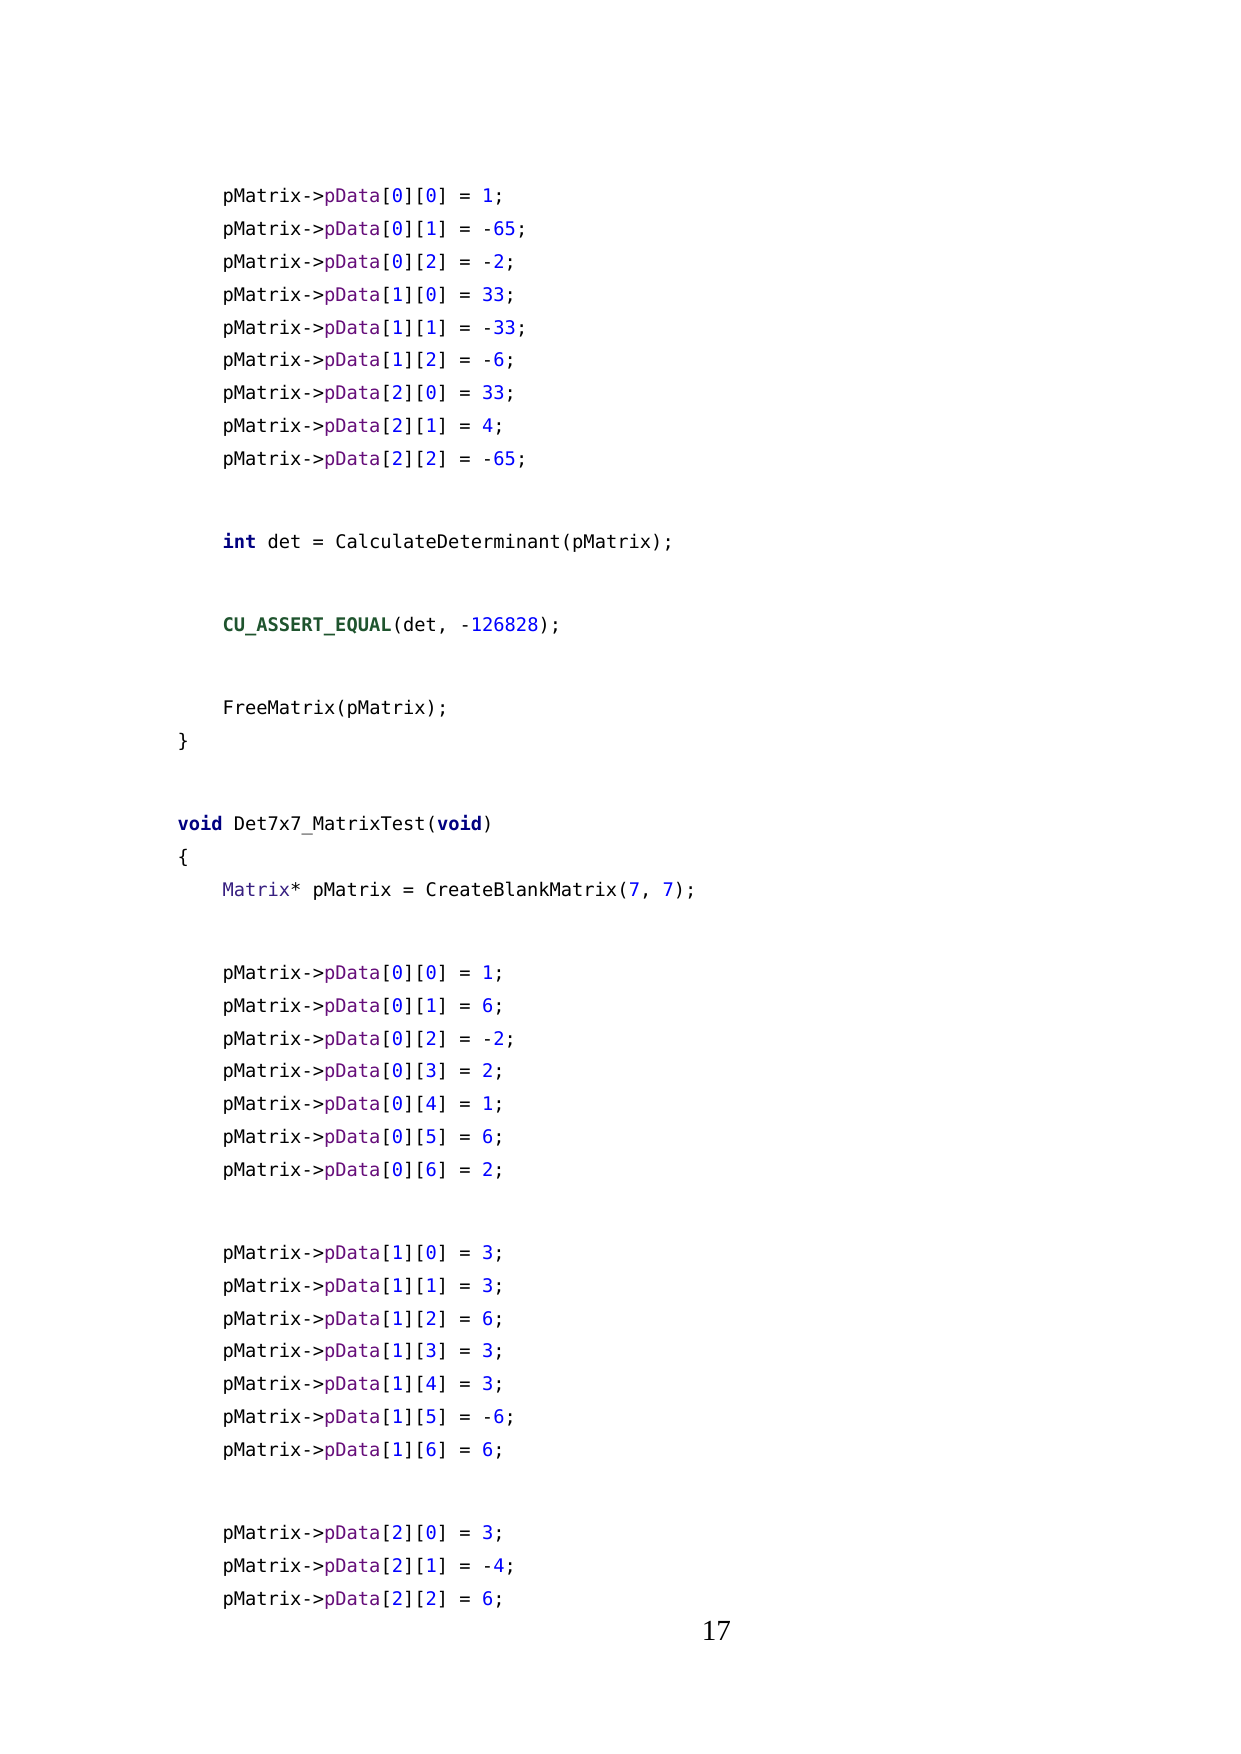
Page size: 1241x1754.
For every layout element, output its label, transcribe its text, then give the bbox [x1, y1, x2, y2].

text pMatrix->pData[0][0] = 1; pMatrix->pData[0][1] = -65; pMatrix->pData[0][2] = -2; pMatrix->pData[1][0] = 33; pMatrix->pData[1][1] = -33; pMatrix->pData[1][2] = -6; pMatrix->pData[2][0] = 33; pMatrix->pData[2][1] = 4; pMatrix->pData[2][2] = -65; int det = CalculateDeterminant(pMatrix); CU_ASSERT_EQUAL(det, -126828); FreeMatrix(pMatrix); } void Det7x7_MatrixTest(void) { Matrix* pMatrix = CreateBlankMatrix(7, 7); pMatrix->pData[0][0] = 1; pMatrix->pData[0][1] = 6; pMatrix->pData[0][2] = -2; pMatrix->pData[0][3] = 2; pMatrix->pData[0][4] = 1; pMatrix->pData[0][5] = 6; pMatrix->pData[0][6] = 2; pMatrix->pData[1][0] = 3; pMatrix->pData[1][1] = 3; pMatrix->pData[1][2] = 6; pMatrix->pData[1][3] = 3; pMatrix->pData[1][4] = 3; pMatrix->pData[1][5] = -6; pMatrix->pData[1][6] = 6; pMatrix->pData[2][0] = 3; pMatrix->pData[2][1] = -4; pMatrix->pData[2][2] = 6; [177, 141, 1181, 1609]
